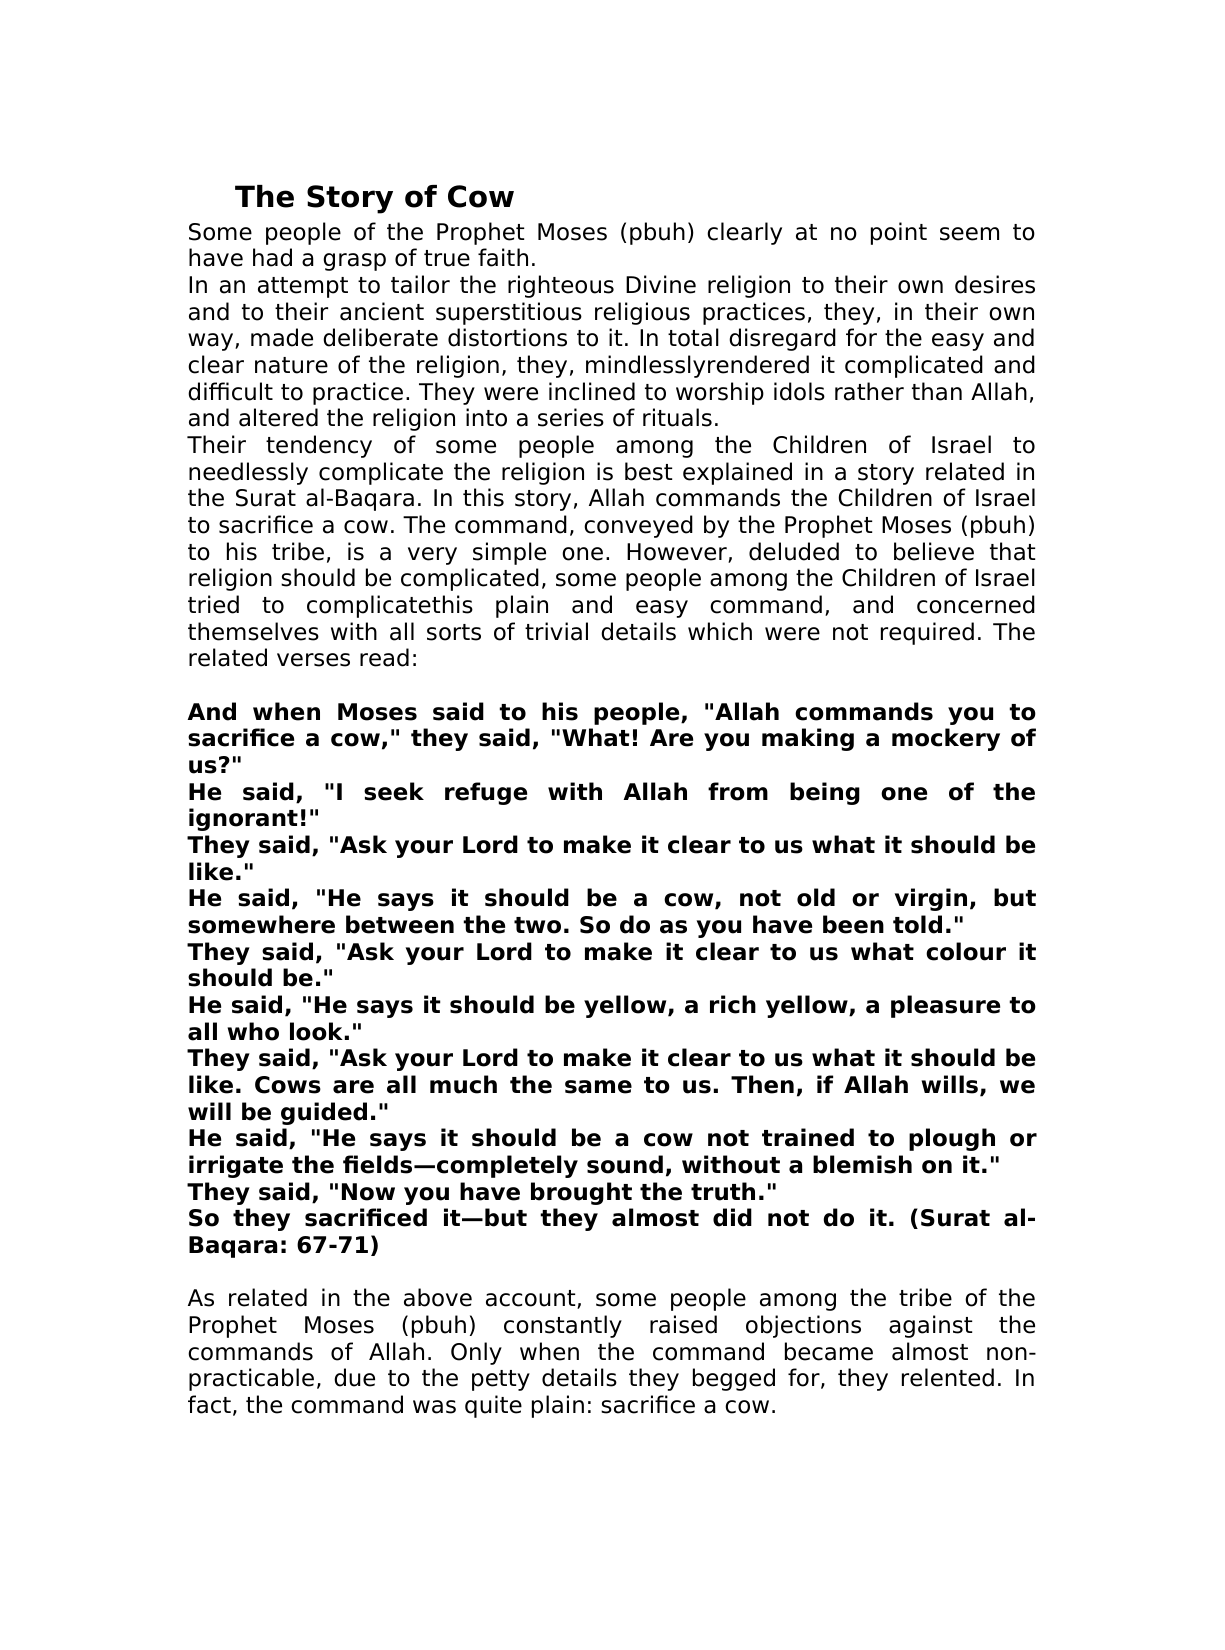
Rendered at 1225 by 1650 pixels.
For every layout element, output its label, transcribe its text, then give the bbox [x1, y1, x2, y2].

text They said, "Ask your Lord to make it clear to us what it should be like." [187, 832, 1037, 885]
text So they sacrificed it—but they almost did not do it. (Surat al-Baqara: 67-71) [187, 1205, 1037, 1259]
text He said, "I seek refuge with Allah from being one of the ignorant!" [187, 779, 1037, 832]
text As related in the above account, some people among the tribe of the Prophet Moses (pbuh) constantly raised objections against the commands of Allah. Only when the command became almost non-practicable, due to the petty details they begged for, they relented. In fact, the command was quite plain: sacrifice a cow. [187, 1285, 1037, 1419]
text They said, "Ask your Lord to make it clear to us what colour it should be." [187, 939, 1037, 992]
text In an attempt to tailor the righteous Divine religion to their own desires and to their ancient superstitious religious practices, they, in their own way, made deliberate distortions to it. In total disregard for the easy and clear nature of the religion, they, mindlesslyrendered it complicated and difficult to practice. They were inclined to worship idols rather than Allah, and altered the religion into a series of rituals. [187, 272, 1037, 432]
text The Story of Cow [235, 181, 1037, 215]
text He said, "He says it should be yellow, a rich yellow, a pleasure to all who look." [187, 992, 1037, 1045]
text They said, "Ask your Lord to make it clear to us what it should be like. Cows are all much the same to us. Then, if Allah wills, we will be guided." [187, 1045, 1037, 1125]
text He said, "He says it should be a cow not trained to plough or irrigate the fields—completely sound, without a blemish on it." [187, 1125, 1037, 1179]
text And when Moses said to his people, "Allah commands you to sacrifice a cow," they said, "What! Are you making a mockery of us?" [187, 699, 1037, 779]
text They said, "Now you have brought the truth." [187, 1179, 1037, 1205]
text He said, "He says it should be a cow, not old or virgin, but somewhere between the two. So do as you have been told." [187, 885, 1037, 939]
text Some people of the Prophet Moses (pbuh) clearly at no point seem to have had a grasp of true faith. [187, 219, 1037, 272]
text Their tendency of some people among the Children of Israel to needlessly complicate the religion is best explained in a story related in the Surat al-Baqara. In this story, Allah commands the Children of Israel to sacrifice a cow. The command, conveyed by the Prophet Moses (pbuh) to his tribe, is a very simple one. However, deluded to believe that religion should be complicated, some people among the Children of Israel tried to complicatethis plain and easy command, and concerned themselves with all sorts of trivial details which were not required. The related verses read: [187, 432, 1037, 672]
